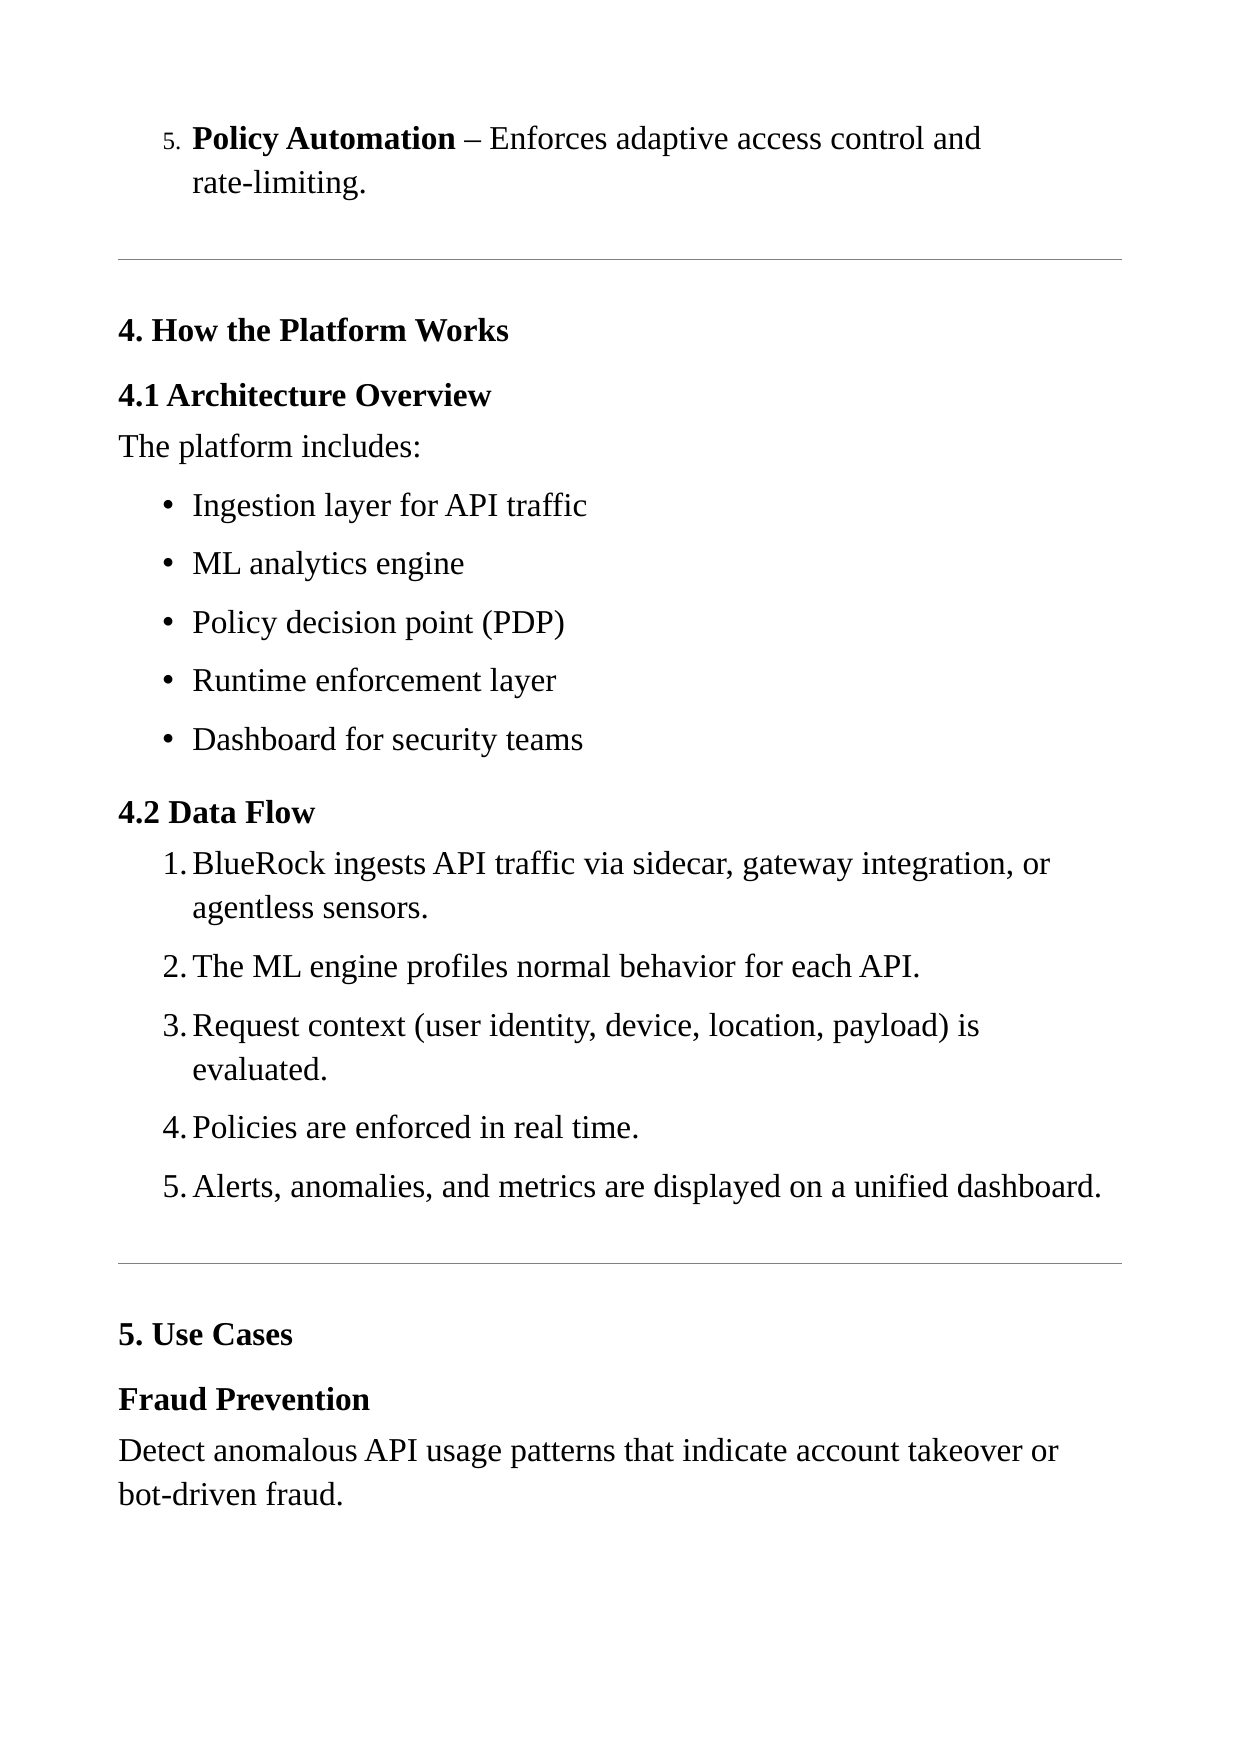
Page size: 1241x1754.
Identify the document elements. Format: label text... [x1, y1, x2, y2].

list ML analytics engine [162, 543, 1122, 582]
list Alerts, anomalies, and metrics are displayed on a unified dashboard. [162, 1166, 1122, 1204]
list Policy Automation – Enforces adaptive access control and rate‑limiting. [162, 118, 1122, 201]
list BlueRock ingests API traffic via sidecar, gateway integration, or agentless sensors. [162, 843, 1122, 926]
subtitle 4.1 Architecture Overview [118, 375, 1122, 414]
text Detect anomalous API usage patterns that indicate account takeover or bot‑driven fraud. [118, 1430, 1122, 1512]
subtitle 5. Use Cases [118, 1314, 1122, 1352]
subtitle Fraud Prevention [118, 1379, 1122, 1418]
list The ML engine profiles normal behavior for each API. [162, 946, 1122, 984]
list Policies are enforced in real time. [162, 1107, 1122, 1146]
subtitle 4.2 Data Flow [118, 793, 1122, 831]
list Ingestion layer for API traffic [162, 485, 1122, 523]
list Dashboard for security teams [162, 719, 1122, 758]
list Policy decision point (PDP) [162, 602, 1122, 640]
list Runtime enforcement layer [162, 661, 1122, 699]
list Request context (user identity, device, location, payload) is evaluated. [162, 1005, 1122, 1087]
subtitle 4. How the Platform Works [118, 310, 1122, 348]
text The platform includes: [118, 426, 1122, 464]
